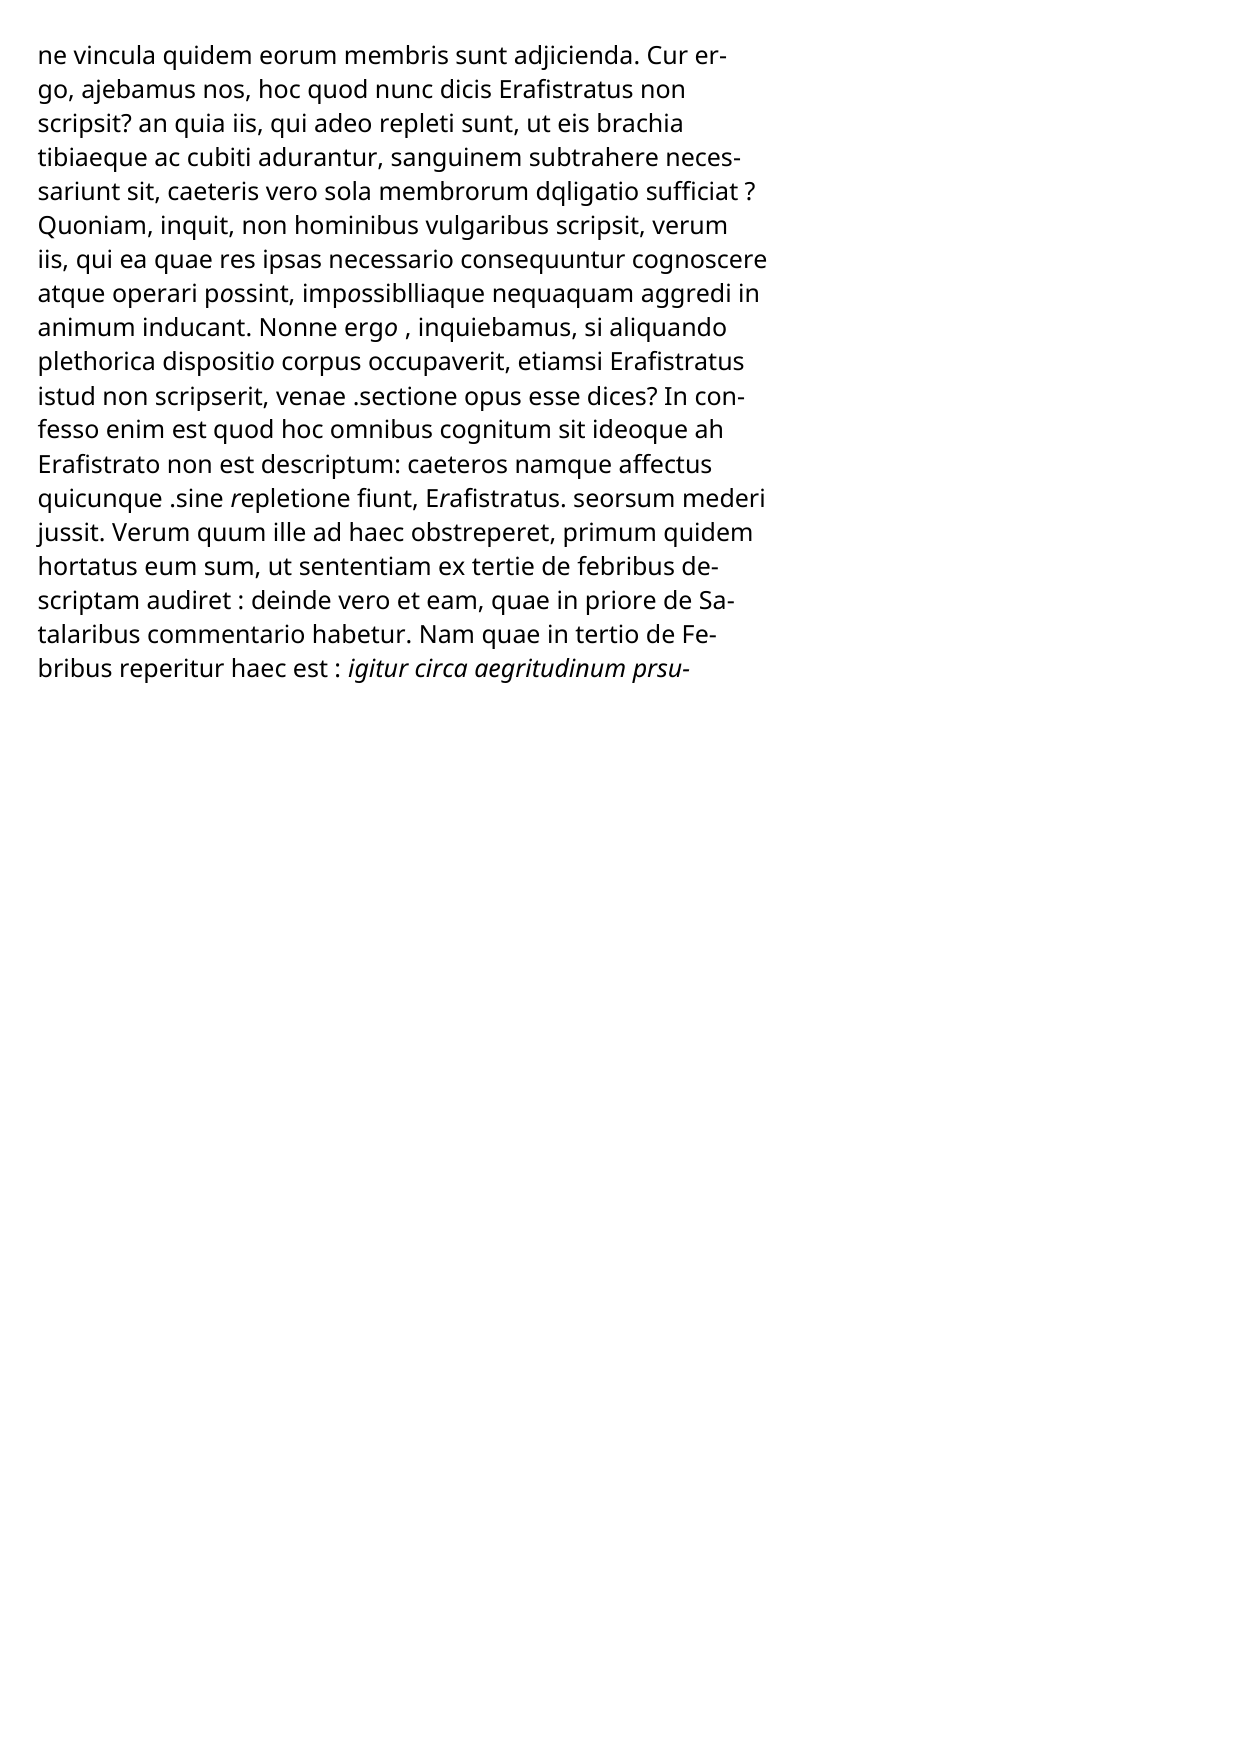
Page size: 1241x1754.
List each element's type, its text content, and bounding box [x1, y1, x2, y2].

text ne vincula quidem eorum membris sunt adjicienda. Cur er- go, ajebamus nos, hoc quod nunc dicis Erafistratus non scripsit? an quia iis, qui adeo repleti sunt, ut eis brachia tibiaeque ac cubiti adurantur, sanguinem subtrahere neces- sariunt sit, caeteris vero sola membrorum dqligatio sufficiat ? Quoniam, inquit, non hominibus vulgaribus scripsit, verum iis, qui ea quae res ipsas necessario consequuntur cognoscere atque operari possint, impossiblliaque nequaquam aggredi in animum inducant. Nonne ergo , inquiebamus, si aliquando plethorica dispositio corpus occupaverit, etiamsi Erafistratus istud non scripserit, venae .sectione opus esse dices? In con- fesso enim est quod hoc omnibus cognitum sit ideoque ah Erafistrato non est descriptum: caeteros namque affectus quicunque .sine repletione fiunt, Erafistratus. seorsum mederi jussit. Verum quum ille ad haec obstreperet, primum quidem hortatus eum sum, ut sententiam ex tertie de febribus de- scriptam audiret : deinde vero et eam, quae in priore de Sa- talaribus commentario habetur. Nam quae in tertio de Fe- bribus reperitur haec est : igitur circa aegritudinum prsu- [37, 37, 1203, 685]
